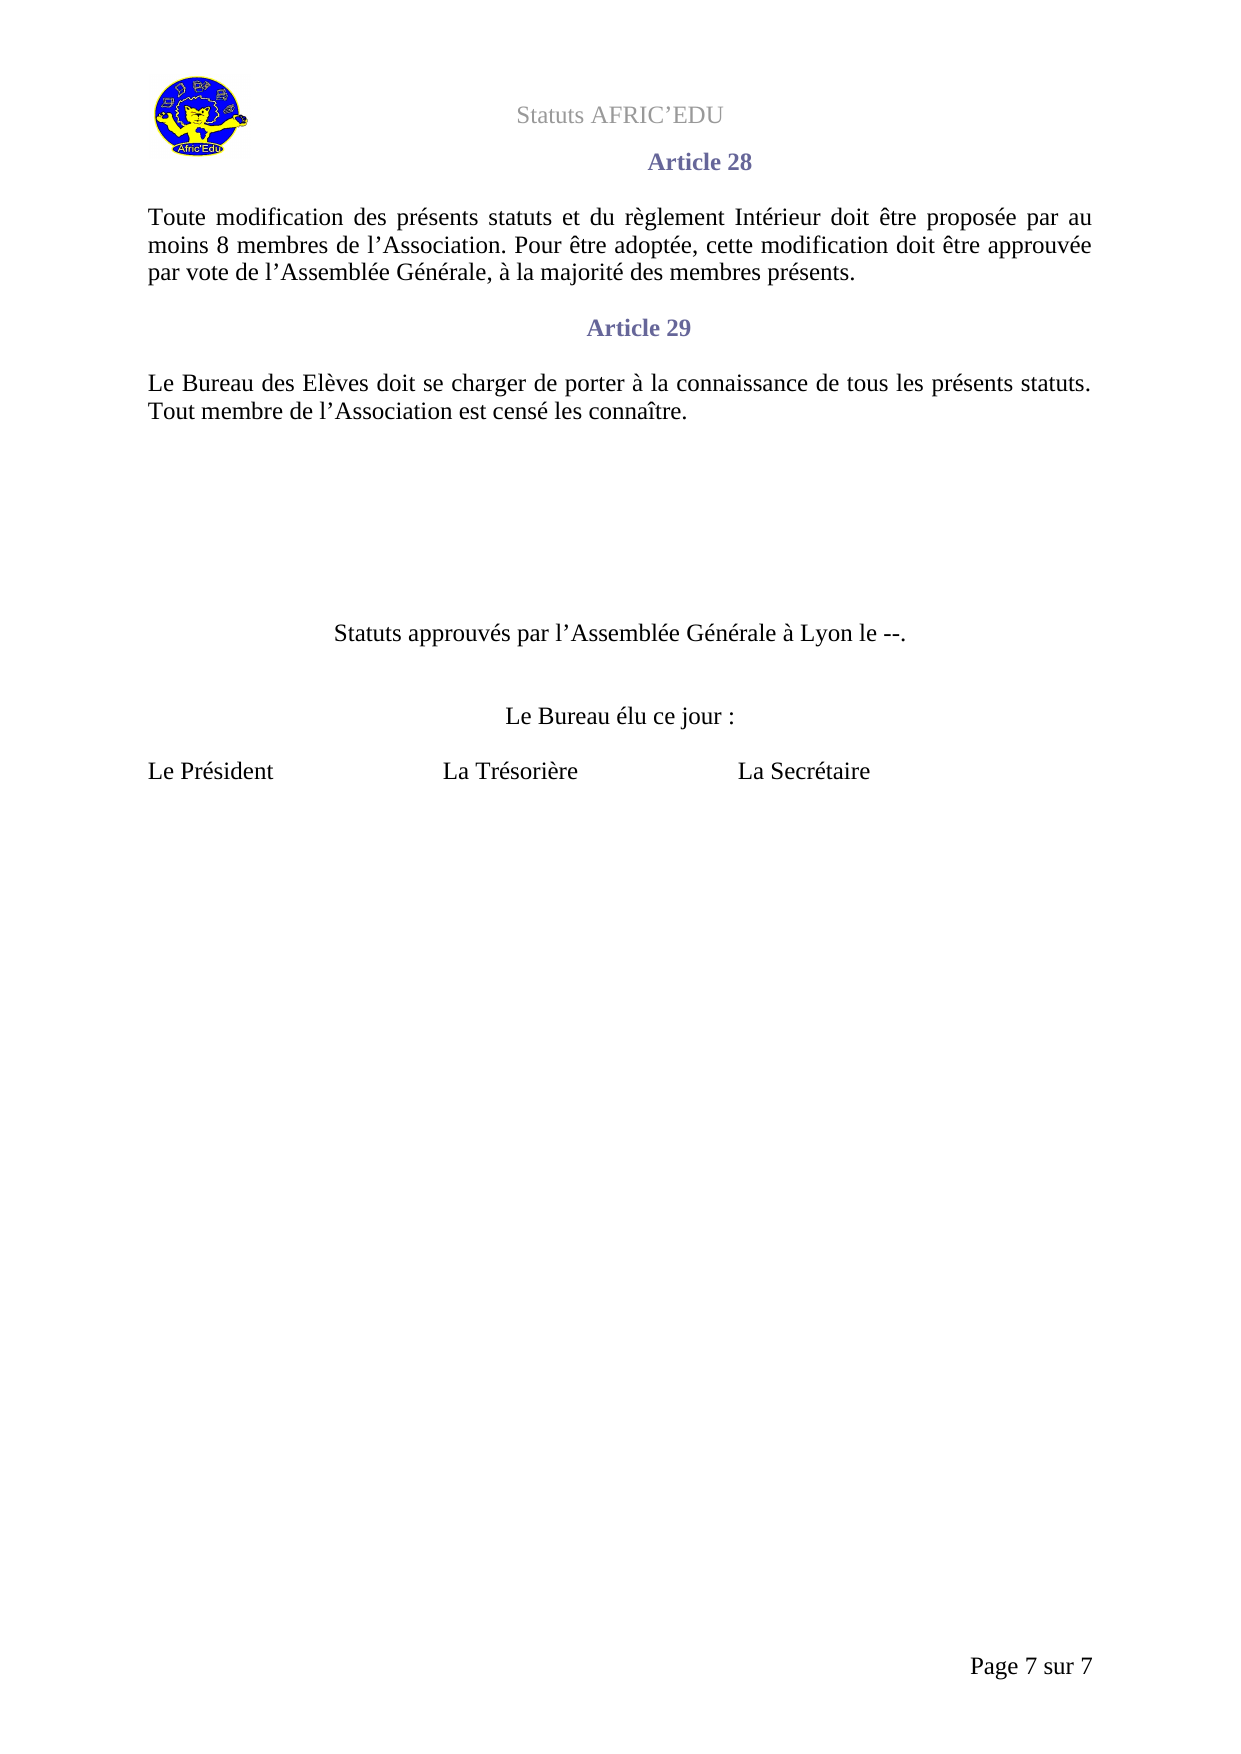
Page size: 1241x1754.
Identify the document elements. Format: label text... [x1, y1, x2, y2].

text Toute modification des présents statuts et du règlement Intérieur doit être proposée par au moins 8 membres de l’Association. Pour être adoptée, cette modification doit être approuvée par vote de l’Assemblée Générale, à la majorité des membres présents. [148, 203, 1092, 286]
text Le Bureau des Elèves doit se charger de porter à la connaissance de tous les présents statuts. Tout membre de l’Association est censé les connaître. [148, 369, 1092, 425]
text Article 29 [185, 314, 1092, 342]
text Le Bureau élu ce jour : [148, 702, 1092, 729]
text Le Président La Trésorière La Secrétaire [148, 757, 1092, 785]
text Statuts approuvés par l’Assemblée Générale à Lyon le --. [148, 619, 1092, 646]
text Article 28 [185, 148, 1092, 175]
